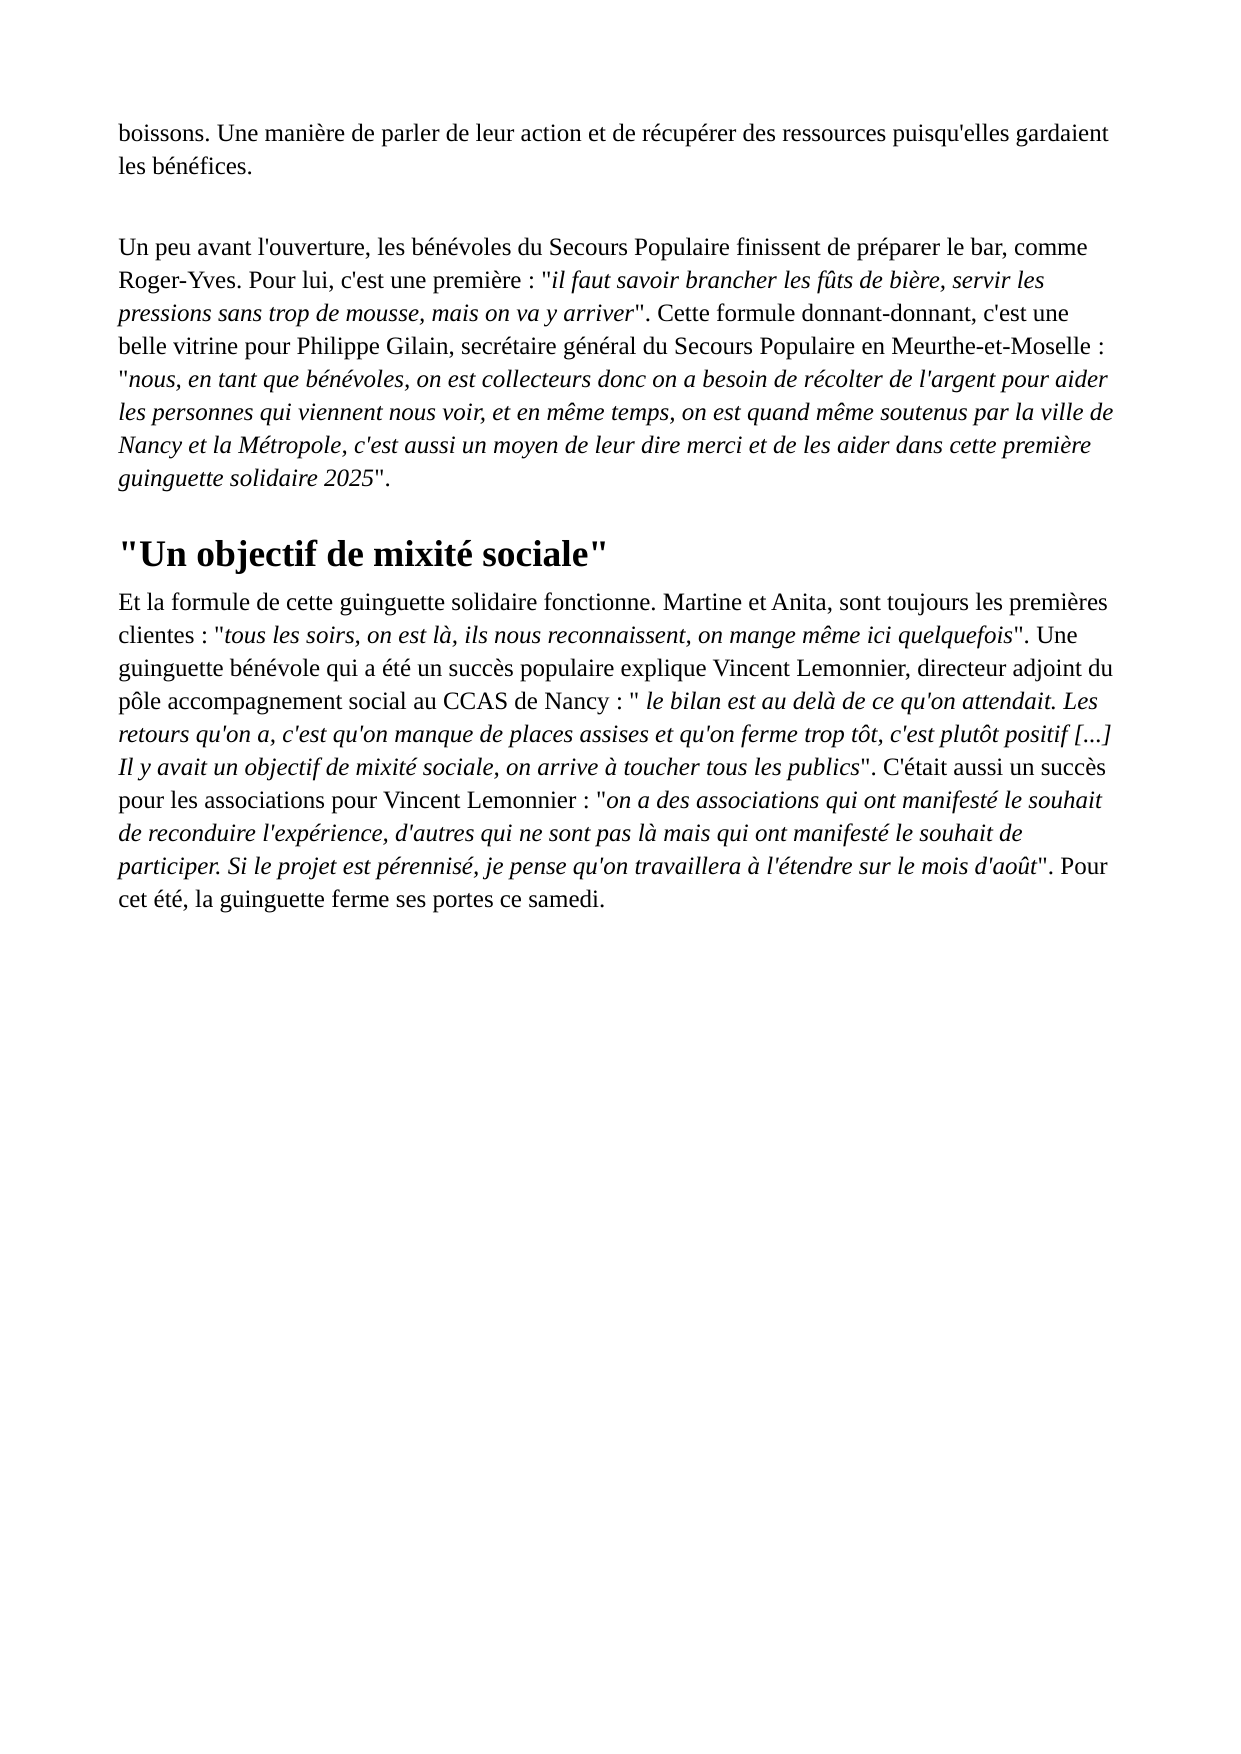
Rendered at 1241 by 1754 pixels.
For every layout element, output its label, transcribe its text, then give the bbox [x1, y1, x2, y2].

text Et la formule de cette guinguette solidaire fonctionne. Martine et Anita, sont toujours les premières clientes : "tous les soirs, on est là, ils nous reconnaissent, on mange même ici quelquefois". Une guinguette bénévole qui a été un succès populaire explique Vincent Lemonnier, directeur adjoint du pôle accompagnement social au CCAS de Nancy : " le bilan est au delà de ce qu'on attendait. Les retours qu'on a, c'est qu'on manque de places assises et qu'on ferme trop tôt, c'est plutôt positif [...] Il y avait un objectif de mixité sociale, on arrive à toucher tous les publics". C'était aussi un succès pour les associations pour Vincent Lemonnier : "on a des associations qui ont manifesté le souhait de reconduire l'expérience, d'autres qui ne sont pas là mais qui ont manifesté le souhait de participer. Si le projet est pérennisé, je pense qu'on travaillera à l'étendre sur le mois d'août". Pour cet été, la guinguette ferme ses portes ce samedi. [118, 587, 1122, 913]
subtitle "Un objectif de mixité sociale" [118, 531, 1122, 574]
text boissons. Une manière de parler de leur action et de récupérer des ressources puisqu'elles gardaient les bénéfices. [118, 118, 1122, 180]
text Un peu avant l'ouverture, les bénévoles du Secours Populaire finissent de préparer le bar, comme Roger-Yves. Pour lui, c'est une première : "il faut savoir brancher les fûts de bière, servir les pressions sans trop de mousse, mais on va y arriver". Cette formule donnant-donnant, c'est une belle vitrine pour Philippe Gilain, secrétaire général du Secours Populaire en Meurthe-et-Moselle : "nous, en tant que bénévoles, on est collecteurs donc on a besoin de récolter de l'argent pour aider les personnes qui viennent nous voir, et en même temps, on est quand même soutenus par la ville de Nancy et la Métropole, c'est aussi un moyen de leur dire merci et de les aider dans cette première guinguette solidaire 2025". [118, 232, 1122, 492]
